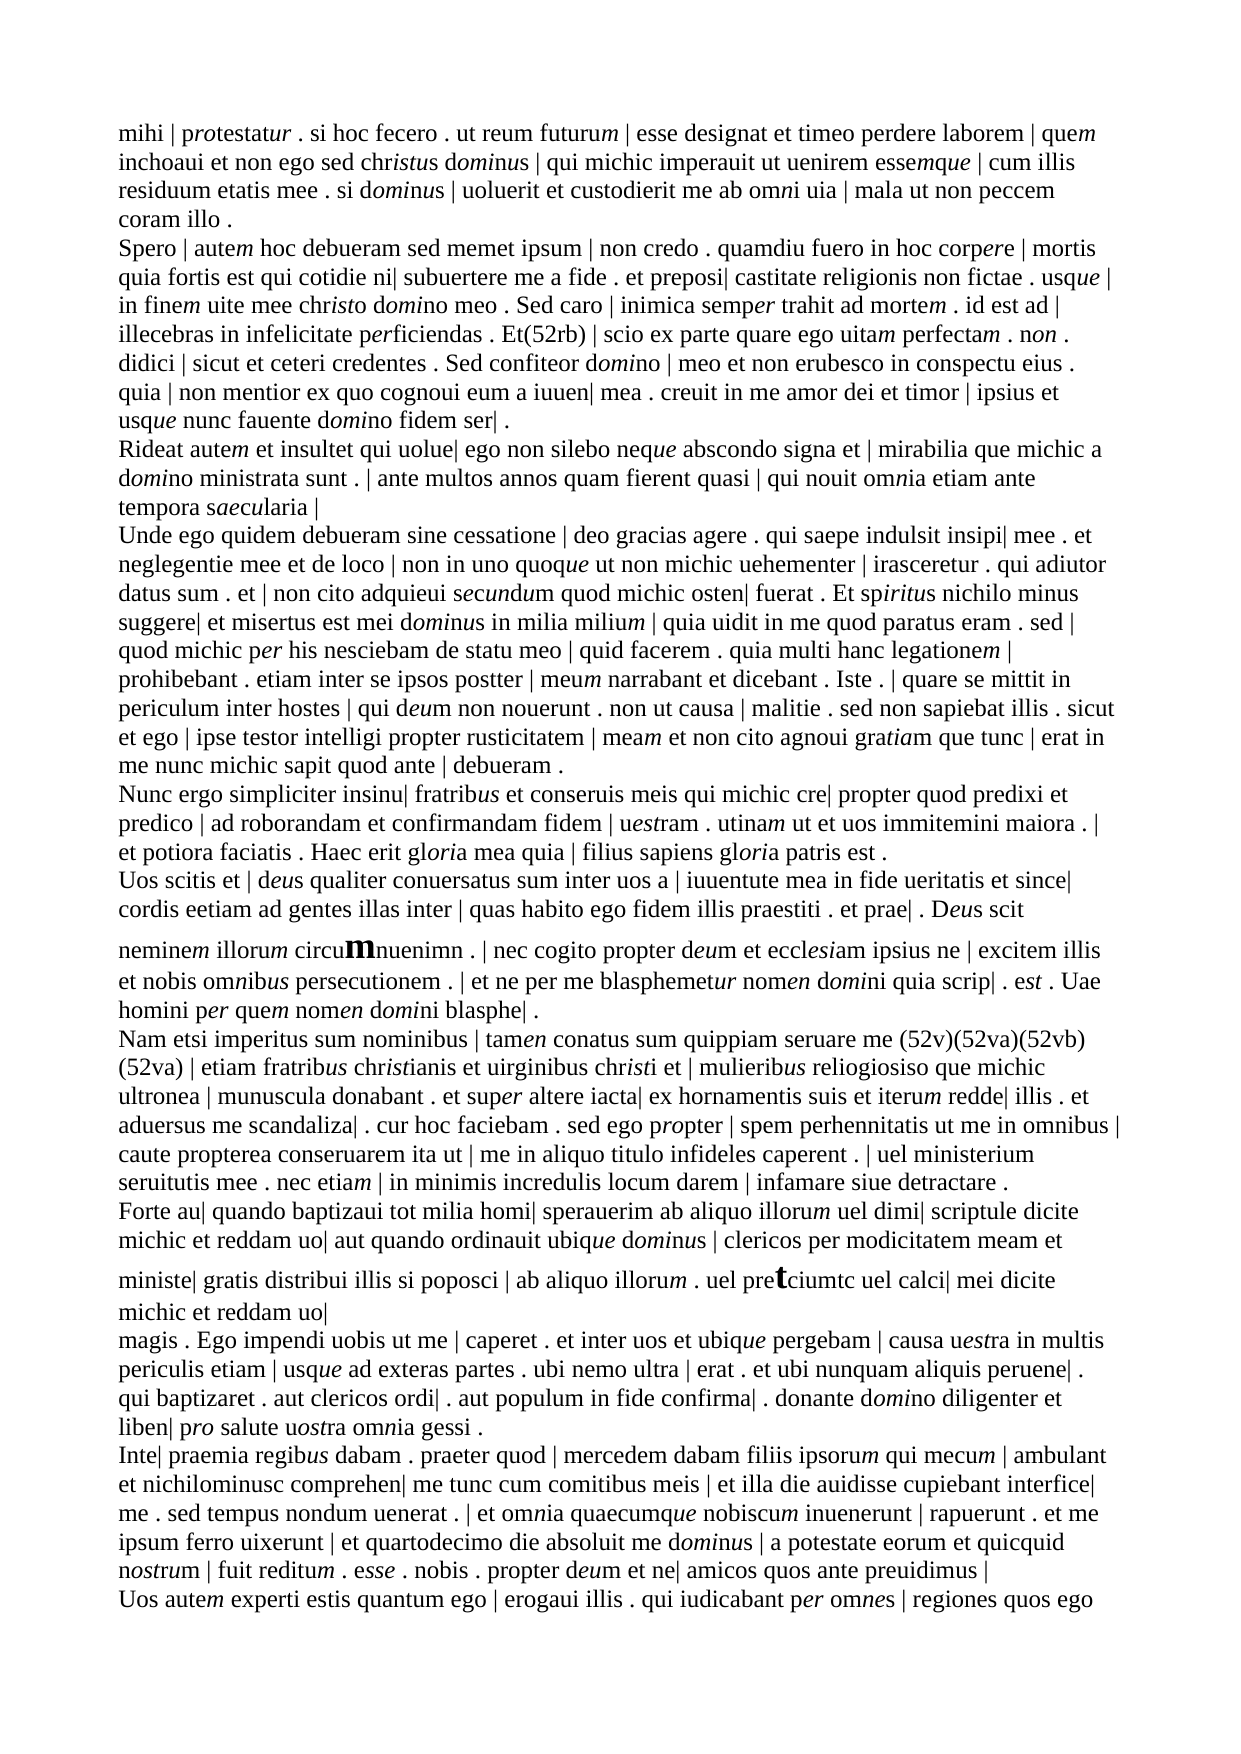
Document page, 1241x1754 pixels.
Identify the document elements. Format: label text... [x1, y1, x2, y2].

text Uos autem experti estis quantum ego | erogaui illis . qui iudicabant per omnes | regiones quos ego [118, 1584, 1122, 1613]
text Rideat autem et insultet qui uolue| ego non silebo neque abscondo signa et | mirabilia que michic a domino ministrata sunt . | ante multos annos quam fierent quasi | qui nouit omnia etiam ante tempora saecularia | [118, 434, 1122, 521]
text Forte au| quando baptizaui tot milia homi| sperauerim ab aliquo illorum uel dimi| scriptule dicite michic et reddam uo| aut quando ordinauit ubique dominus | clericos per modicitatem meam et ministe| gratis distribui illis si poposci | ab aliquo illorum . uel pretciumtc uel calci| mei dicite michic et reddam uo| [118, 1196, 1122, 1326]
text Nunc ergo simpliciter insinu| fratribus et conseruis meis qui michic cre| propter quod predixi et predico | ad roborandam et confirmandam fidem | uestram . utinam ut et uos immitemini maiora . | et potiora faciatis . Haec erit gloria mea quia | filius sapiens gloria patris est . [118, 779, 1122, 866]
text Unde ego quidem debueram sine cessatione | deo gracias agere . qui saepe indulsit insipi| mee . et neglegentie mee et de loco | non in uno quoque ut non michic uehementer | irasceretur . qui adiutor datus sum . et | non cito adquieui secundum quod michic osten| fuerat . Et spiritus nichilo minus suggere| et misertus est mei dominus in milia milium | quia uidit in me quod paratus eram . sed | quod michic per his nesciebam de statu meo | quid facerem . quia multi hanc legationem | prohibebant . etiam inter se ipsos postter | meum narrabant et dicebant . Iste . | quare se mittit in periculum inter hostes | qui deum non nouerunt . non ut causa | malitie . sed non sapiebat illis . sicut et ego | ipse testor intelligi propter rusticitatem | meam et non cito agnoui gratiam que tunc | erat in me nunc michic sapit quod ante | debueram . [118, 521, 1122, 779]
text Inte| praemia regibus dabam . praeter quod | mercedem dabam filiis ipsorum qui mecum | ambulant et nichilominusc comprehen| me tunc cum comitibus meis | et illa die auidisse cupiebant interfice| me . sed tempus nondum uenerat . | et omnia quaecumque nobiscum inuenerunt | rapuerunt . et me ipsum ferro uixerunt | et quartodecimo die absoluit me dominus | a potestate eorum et quicquid nostrum | fuit reditum . esse . nobis . propter deum et ne| amicos quos ante preuidimus | [118, 1441, 1122, 1584]
text mihi | protestatur . si hoc fecero . ut reum futurum | esse designat et timeo perdere laborem | quem inchoaui et non ego sed christus dominus | qui michic imperauit ut uenirem essemque | cum illis residuum etatis mee . si dominus | uoluerit et custodierit me ab omni uia | mala ut non peccem coram illo . [118, 118, 1122, 233]
text Nam etsi imperitus sum nominibus | tamen conatus sum quippiam seruare me (52v)(52va)(52vb)(52va) | etiam fratribus christianis et uirginibus christi et | mulieribus reliogiosiso que michic ultronea | munuscula donabant . et super altere iacta| ex hornamentis suis et iterum redde| illis . et aduersus me scandaliza| . cur hoc faciebam . sed ego propter | spem perhennitatis ut me in omnibus | caute propterea conseruarem ita ut | me in aliquo titulo infideles caperent . | uel ministerium seruitutis mee . nec etiam | in minimis incredulis locum darem | infamare siue detractare . [118, 1024, 1122, 1196]
text Spero | autem hoc debueram sed memet ipsum | non credo . quamdiu fuero in hoc corpere | mortis quia fortis est qui cotidie ni| subuertere me a fide . et preposi| castitate religionis non fictae . usque | in finem uite mee christo domino meo . Sed caro | inimica semper trahit ad mortem . id est ad | illecebras in infelicitate perficiendas . Et(52rb) | scio ex parte quare ego uitam perfectam . non . didici | sicut et ceteri credentes . Sed confiteor domino | meo et non erubesco in conspectu eius . quia | non mentior ex quo cognoui eum a iuuen| mea . creuit in me amor dei et timor | ipsius et usque nunc fauente domino fidem ser| . [118, 233, 1122, 434]
text magis . Ego impendi uobis ut me | caperet . et inter uos et ubique pergebam | causa uestra in multis periculis etiam | usque ad exteras partes . ubi nemo ultra | erat . et ubi nunquam aliquis peruene| . qui baptizaret . aut clericos ordi| . aut populum in fide confirma| . donante domino diligenter et liben| pro salute uostra omnia gessi . [118, 1326, 1122, 1441]
text Uos scitis et | deus qualiter conuersatus sum inter uos a | iuuentute mea in fide ueritatis et since| cordis eetiam ad gentes illas inter | quas habito ego fidem illis praestiti . et prae| . Deus scit neminem illorum circumnuenimn . | nec cogito propter deum et ecclesiam ipsius ne | excitem illis et nobis omnibus persecutionem . | et ne per me blasphemetur nomen domini quia scrip| . est . Uae homini per quem nomen domini blasphe| . [118, 866, 1122, 1024]
